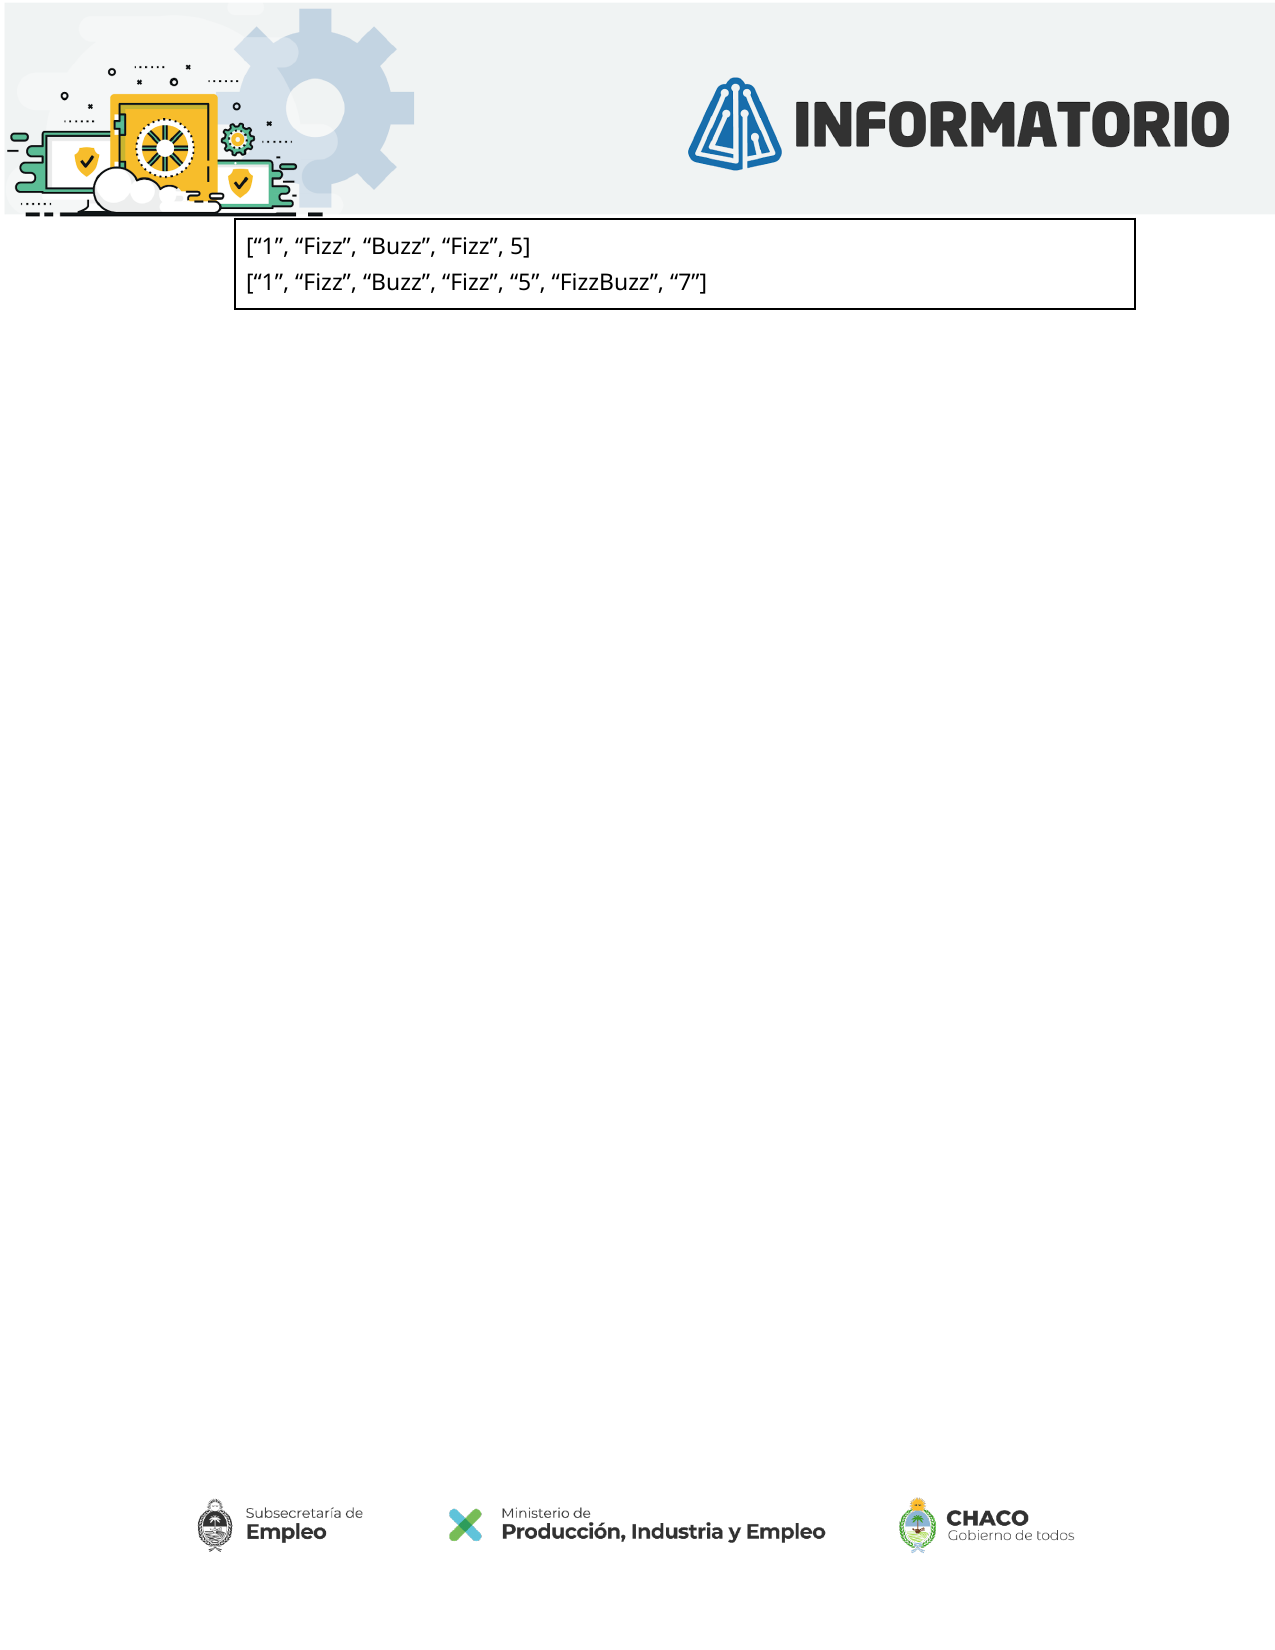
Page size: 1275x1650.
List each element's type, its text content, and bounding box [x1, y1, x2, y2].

table_header [“1”, “Fizz”, “Buzz”, “Fizz”, 5] [“1”, “Fizz”, “Buzz”, “Fizz”, “5”, “FizzBuzz”, “7”] [236, 220, 1134, 307]
picture [150, 1471, 1125, 1575]
picture [0, 0, 1275, 218]
